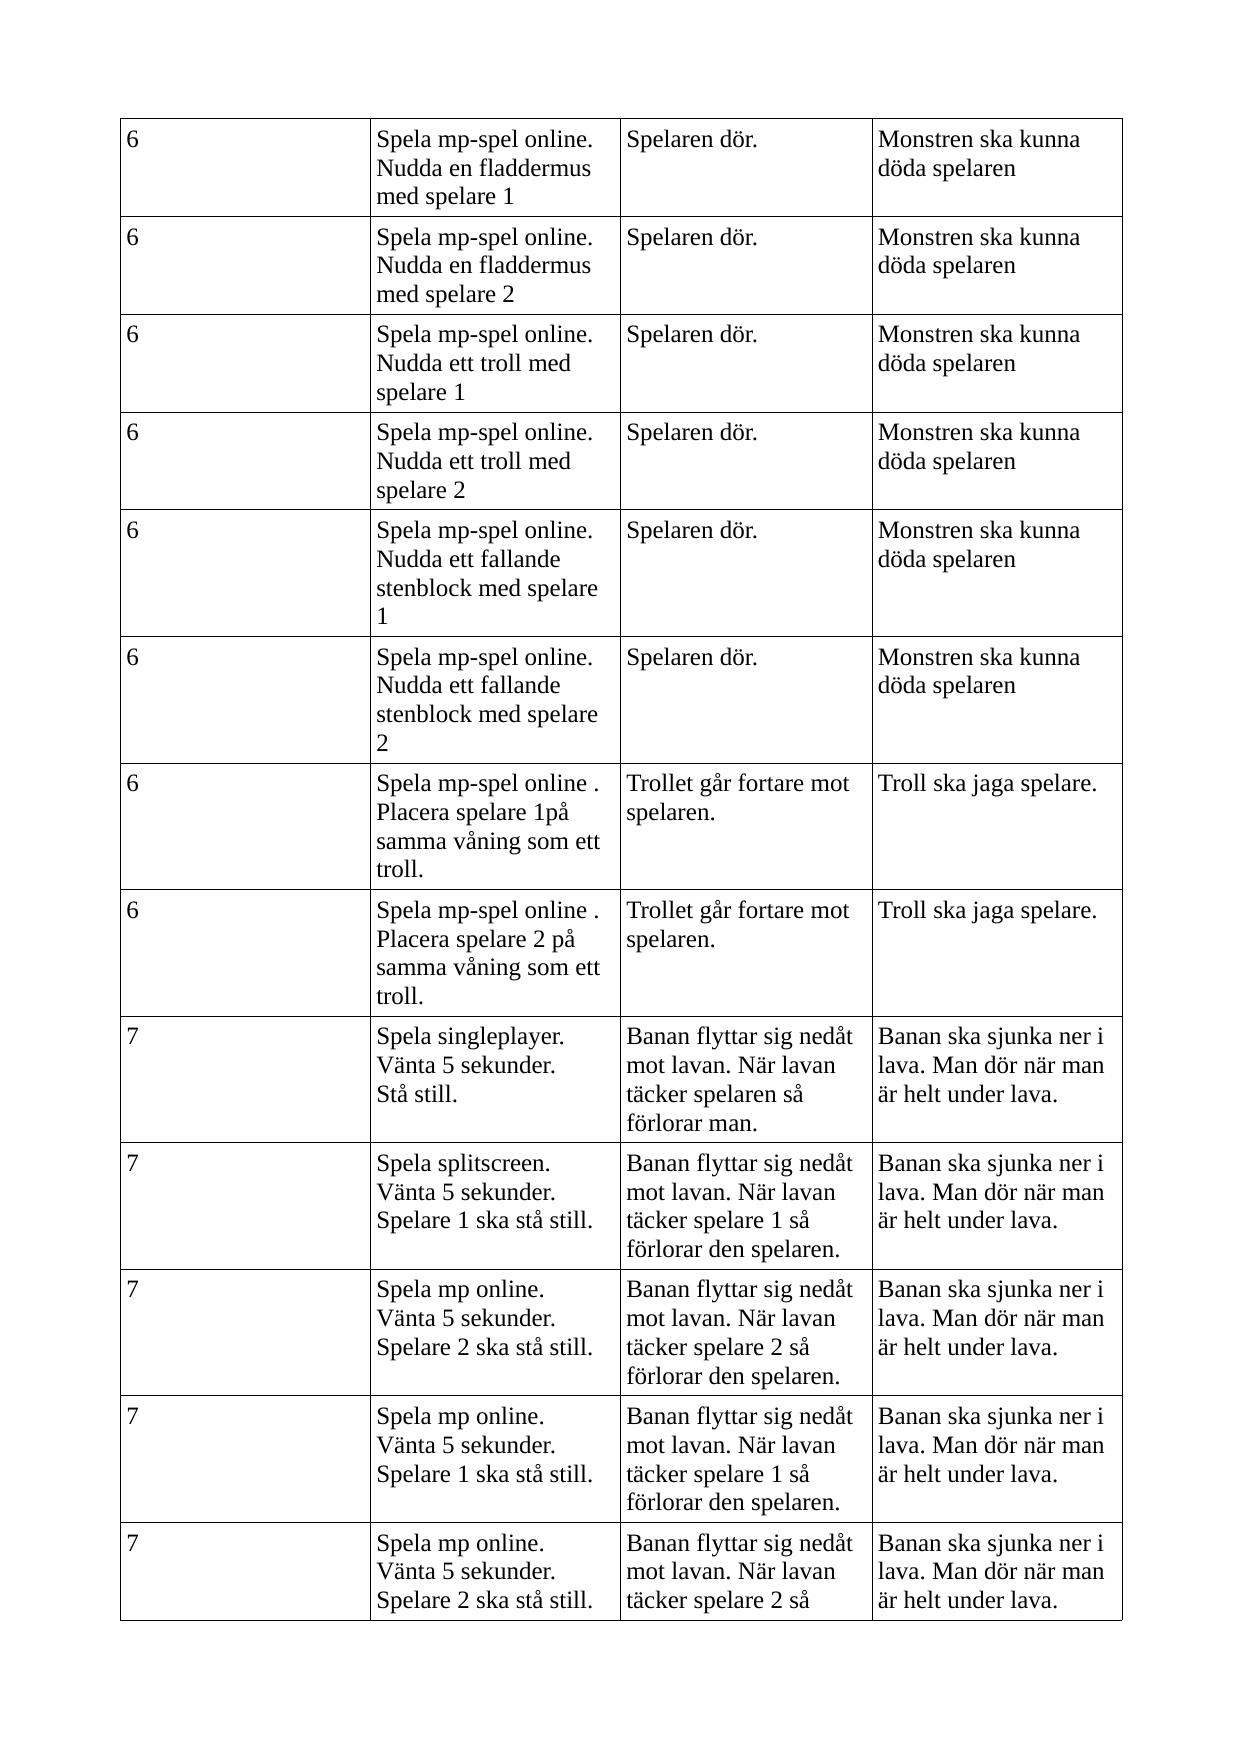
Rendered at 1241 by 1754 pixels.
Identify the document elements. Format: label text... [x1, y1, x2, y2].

table_cell Spela mp-spel online. Nudda ett fallande stenblock med spelare 2 [371, 637, 620, 762]
table_cell Spelaren dör. [621, 217, 872, 314]
table_cell Spelaren dör. [621, 413, 872, 509]
table_cell 6 [121, 315, 370, 412]
table_cell 6 [121, 890, 370, 1016]
table_cell Banan flyttar sig nedåt mot lavan. När lavan täcker spelare 1 så förlorar den spelaren. [621, 1143, 872, 1269]
table_cell 7 [121, 1017, 370, 1142]
table_cell Spela mp-spel online. Nudda ett fallande stenblock med spelare 1 [371, 510, 620, 636]
table_cell Spelaren dör. [621, 637, 872, 762]
table_cell 6 [121, 119, 370, 216]
table_cell 6 [121, 637, 370, 762]
table_cell Banan ska sjunka ner i lava. Man dör när man är helt under lava. [873, 1017, 1122, 1142]
table_cell Banan ska sjunka ner i lava. Man dör när man är helt under lava. [873, 1396, 1122, 1522]
table_cell Spela singleplayer. Vänta 5 sekunder. Stå still. [371, 1017, 620, 1142]
table_cell 6 [121, 413, 370, 509]
table_cell Spela mp-spel online. Nudda ett troll med spelare 1 [371, 315, 620, 412]
table_cell Banan flyttar sig nedåt mot lavan. När lavan täcker spelaren så förlorar man. [621, 1017, 872, 1142]
table_cell Spela mp-spel online . Placera spelare 2 på samma våning som ett troll. [371, 890, 620, 1016]
table_cell Troll ska jaga spelare. [873, 890, 1122, 1016]
table_cell 6 [121, 217, 370, 314]
table_cell Monstren ska kunna döda spelaren [873, 510, 1122, 636]
table_cell Spela mp-spel online . Placera spelare 1på samma våning som ett troll. [371, 764, 620, 889]
table_cell Monstren ska kunna döda spelaren [873, 217, 1122, 314]
table_cell 7 [121, 1143, 370, 1269]
table_cell Troll ska jaga spelare. [873, 764, 1122, 889]
table_cell Spela splitscreen. Vänta 5 sekunder. Spelare 1 ska stå still. [371, 1143, 620, 1269]
table_cell 7 [121, 1523, 370, 1620]
table_cell 6 [121, 510, 370, 636]
table_cell Spelaren dör. [621, 119, 872, 216]
table_cell Spelaren dör. [621, 510, 872, 636]
table_cell Banan flyttar sig nedåt mot lavan. När lavan täcker spelare 2 så förlorar den spelaren. [621, 1270, 872, 1395]
table_cell Banan ska sjunka ner i lava. Man dör när man är helt under lava. [873, 1143, 1122, 1269]
table_cell Spela mp-spel online. Nudda en fladdermus med spelare 2 [371, 217, 620, 314]
table_cell Banan ska sjunka ner i lava. Man dör när man är helt under lava. [873, 1270, 1122, 1395]
table_cell Spela mp-spel online. Nudda en fladdermus med spelare 1 [371, 119, 620, 216]
table_cell 7 [121, 1396, 370, 1522]
table_cell Spela mp online. Vänta 5 sekunder. Spelare 2 ska stå still. [371, 1523, 620, 1620]
table_cell 7 [121, 1270, 370, 1395]
table_cell Spela mp online. Vänta 5 sekunder. Spelare 1 ska stå still. [371, 1396, 620, 1522]
table_cell Trollet går fortare mot spelaren. [621, 764, 872, 889]
table_cell Monstren ska kunna döda spelaren [873, 315, 1122, 412]
table_cell Spela mp-spel online. Nudda ett troll med spelare 2 [371, 413, 620, 509]
table_cell Banan ska sjunka ner i lava. Man dör när man är helt under lava. [873, 1523, 1122, 1620]
table_cell Banan flyttar sig nedåt mot lavan. När lavan täcker spelare 1 så förlorar den spelaren. [621, 1396, 872, 1522]
table_cell Banan flyttar sig nedåt mot lavan. När lavan täcker spelare 2 så [621, 1523, 872, 1620]
table_cell Trollet går fortare mot spelaren. [621, 890, 872, 1016]
table_cell Monstren ska kunna döda spelaren [873, 413, 1122, 509]
table_cell Monstren ska kunna döda spelaren [873, 119, 1122, 216]
table_cell 6 [121, 764, 370, 889]
table_cell Spelaren dör. [621, 315, 872, 412]
table_cell Spela mp online. Vänta 5 sekunder. Spelare 2 ska stå still. [371, 1270, 620, 1395]
table_cell Monstren ska kunna döda spelaren [873, 637, 1122, 762]
